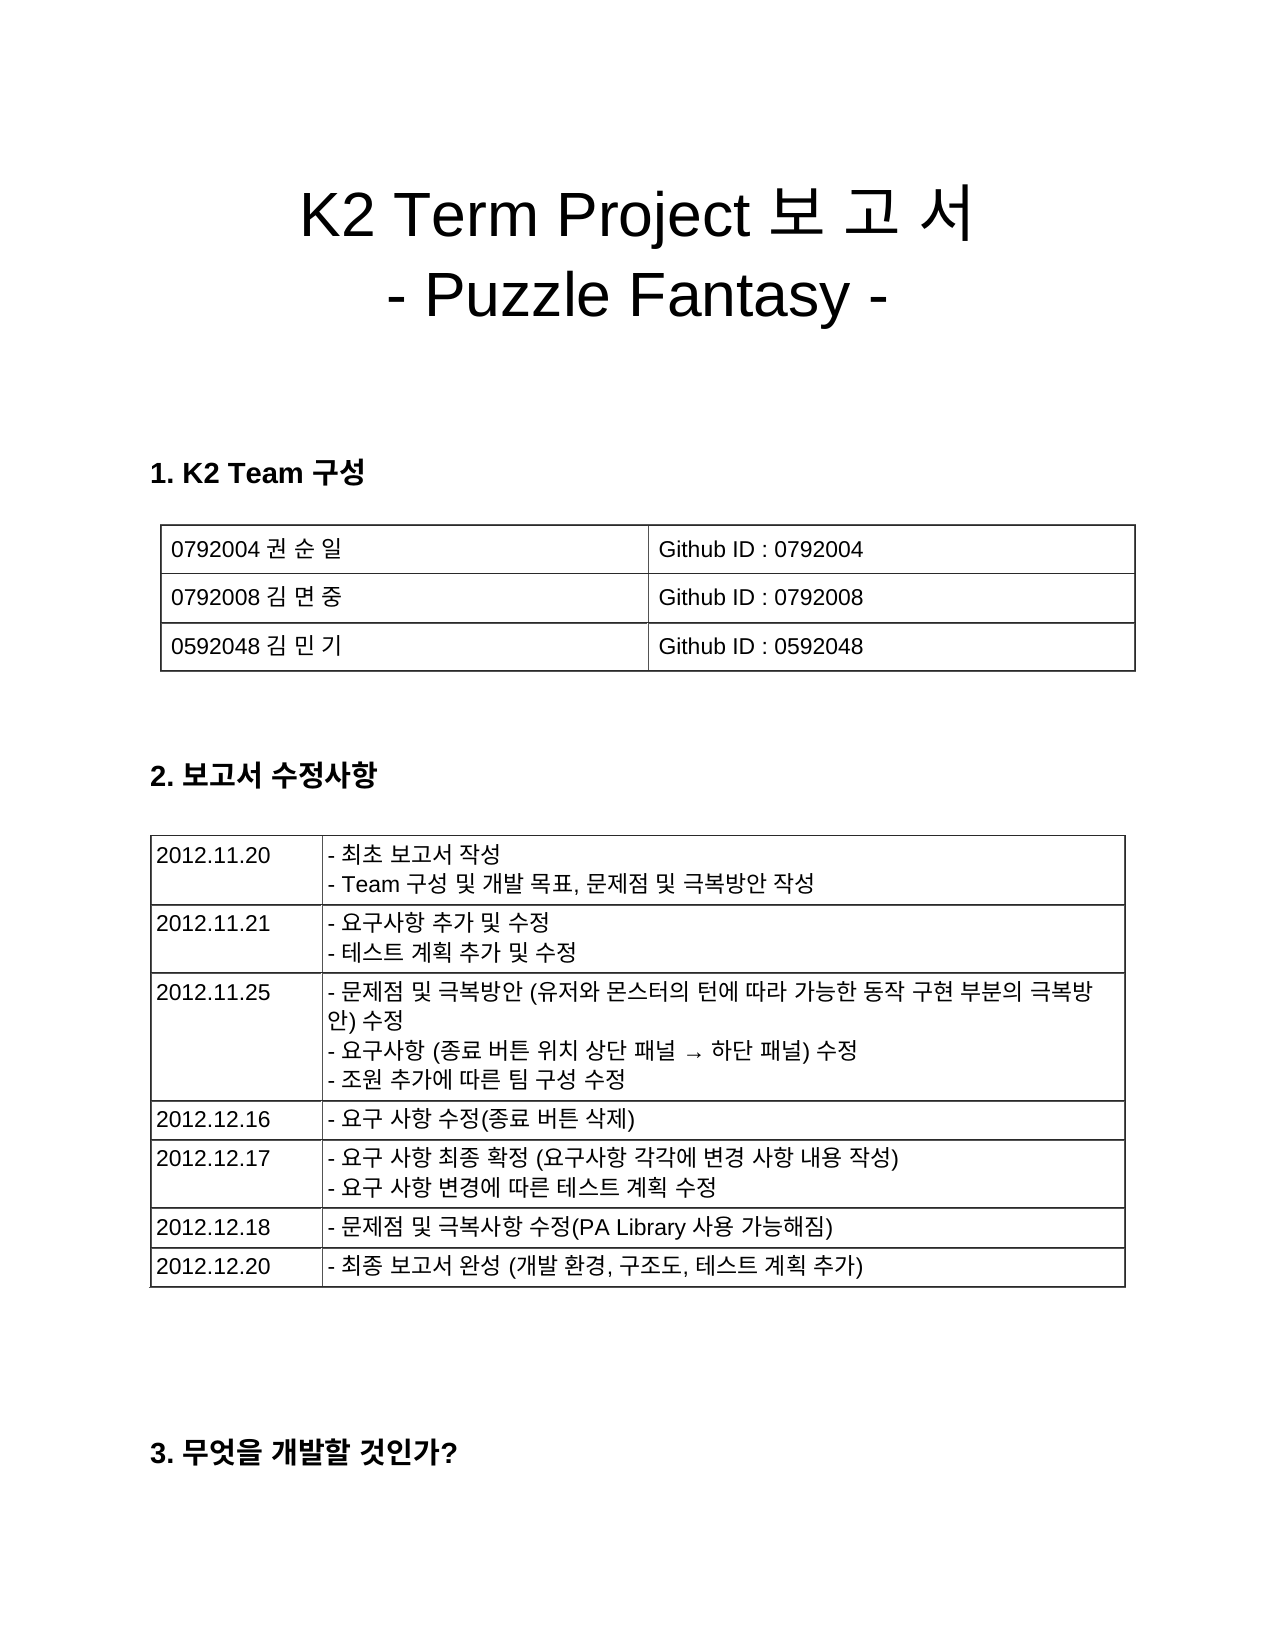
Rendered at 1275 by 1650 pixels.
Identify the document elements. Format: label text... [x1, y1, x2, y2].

table_header 2012.11.20 [152, 837, 321, 903]
table_cell 2012.12.20 [152, 1249, 321, 1285]
text 3. 무엇을 개발할 것인가? [150, 1437, 1125, 1469]
text 2. 보고서 수정사항 [150, 760, 1125, 792]
table_cell 0792008 김 면 중 [162, 575, 647, 621]
table_cell 2012.11.25 [152, 974, 321, 1099]
table_cell Github ID : 0792008 [649, 575, 1134, 621]
table_cell - 최종 보고서 완성 (개발 환경, 구조도, 테스트 계획 추가) [323, 1249, 1124, 1285]
table_cell - 요구 사항 수정(종료 버튼 삭제) [323, 1102, 1124, 1138]
table_cell 2012.12.18 [152, 1209, 321, 1246]
text - Puzzle Fantasy - [150, 259, 1125, 329]
table_cell - 요구사항 추가 및 수정 - 테스트 계획 추가 및 수정 [323, 906, 1124, 972]
table_cell 2012.12.17 [152, 1141, 321, 1207]
table_header - 최초 보고서 작성 - Team 구성 및 개발 목표, 문제점 및 극복방안 작성 [323, 837, 1124, 903]
text K2 Term Project 보 고 서 [150, 179, 1125, 249]
table_header Github ID : 0792004 [649, 527, 1134, 573]
text 1. K2 Team 구성 [150, 457, 1125, 490]
table_cell - 요구 사항 최종 확정 (요구사항 각각에 변경 사항 내용 작성) - 요구 사항 변경에 따른 테스트 계획 수정 [323, 1141, 1124, 1207]
table_cell 0592048 김 민 기 [162, 624, 647, 670]
table_cell - 문제점 및 극복사항 수정(PA Library 사용 가능해짐) [323, 1209, 1124, 1246]
table_cell 2012.11.21 [152, 906, 321, 972]
table_cell Github ID : 0592048 [649, 624, 1134, 670]
table_cell 2012.12.16 [152, 1102, 321, 1138]
table_header 0792004 권 순 일 [162, 527, 647, 573]
table_cell - 문제점 및 극복방안 (유저와 몬스터의 턴에 따라 가능한 동작 구현 부분의 극복방안) 수정 - 요구사항 (종료 버튼 위치 상단 패널 → 하단 패널) 수정 - 조원 추가에 따른 팀 구성 수정 [323, 974, 1124, 1099]
